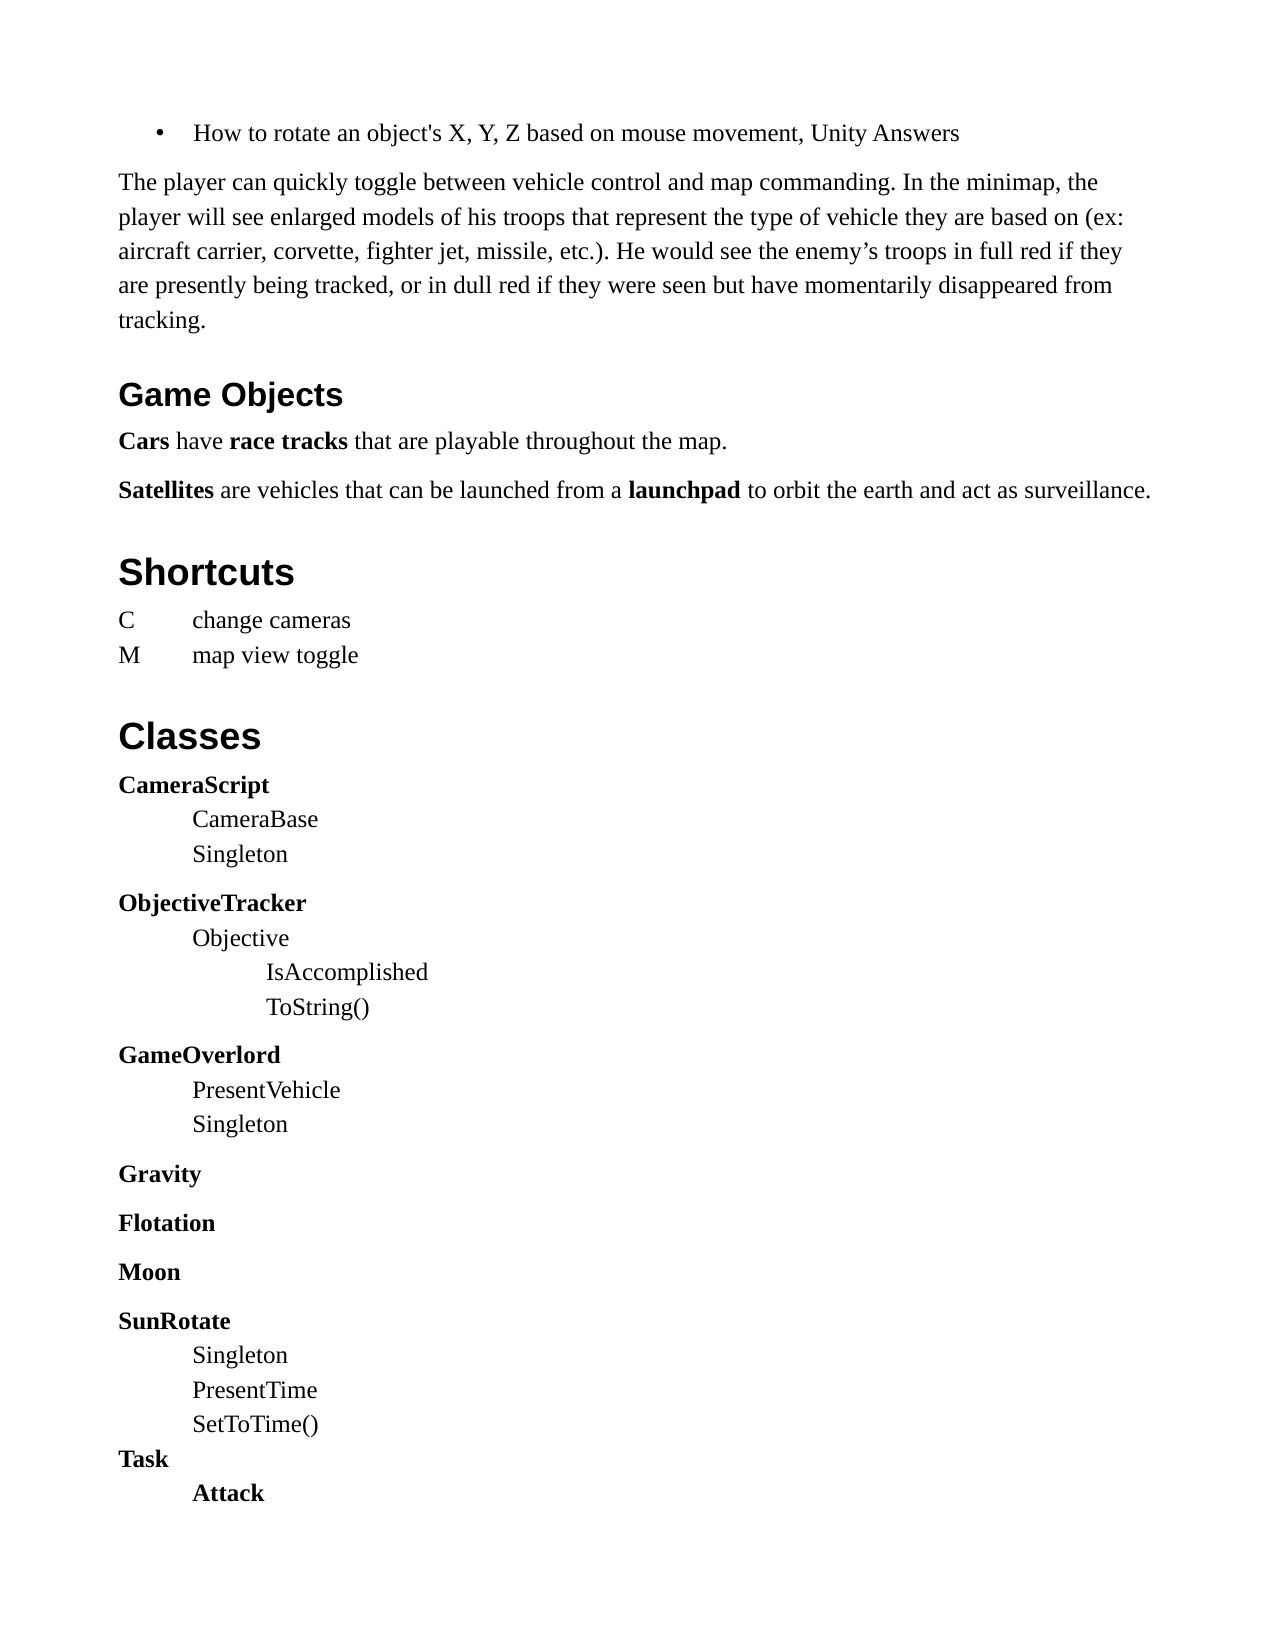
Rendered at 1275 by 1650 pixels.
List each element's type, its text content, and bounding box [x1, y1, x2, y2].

text The player can quickly toggle between vehicle control and map commanding. In the minimap, the player will see enlarged models of his troops that represent the type of vehicle they are based on (ex: aircraft carrier, corvette, fighter jet, missile, etc.). He would see the enemy’s troops in full red if they are presently being tracked, or in dull red if they were seen but have momentarily disappeared from tracking. [118, 167, 1157, 334]
text ObjectiveTracker Objective IsAccomplished ToString() [118, 888, 1157, 1020]
text Cars have race tracks that are playable throughout the map. [118, 426, 1157, 455]
subtitle Shortcuts [118, 549, 1157, 593]
text SunRotate Singleton PresentTime SetToTime() Task Attack [118, 1306, 1157, 1507]
text GameOverlord PresentVehicle Singleton [118, 1041, 1157, 1138]
subtitle Classes [118, 714, 1157, 758]
subtitle Game Objects [118, 375, 1157, 414]
text C change cameras M map view toggle [118, 605, 1157, 669]
text Flotation [118, 1208, 1157, 1236]
text CameraScript CameraBase Singleton [118, 770, 1157, 868]
text Gravity [118, 1159, 1157, 1187]
list How to rotate an object's X, Y, Z based on mouse movement, Unity Answers [156, 118, 1157, 147]
text Moon [118, 1257, 1157, 1286]
text Satellites are vehicles that can be launched from a launchpad to orbit the earth and act as surveillance. [118, 475, 1157, 504]
